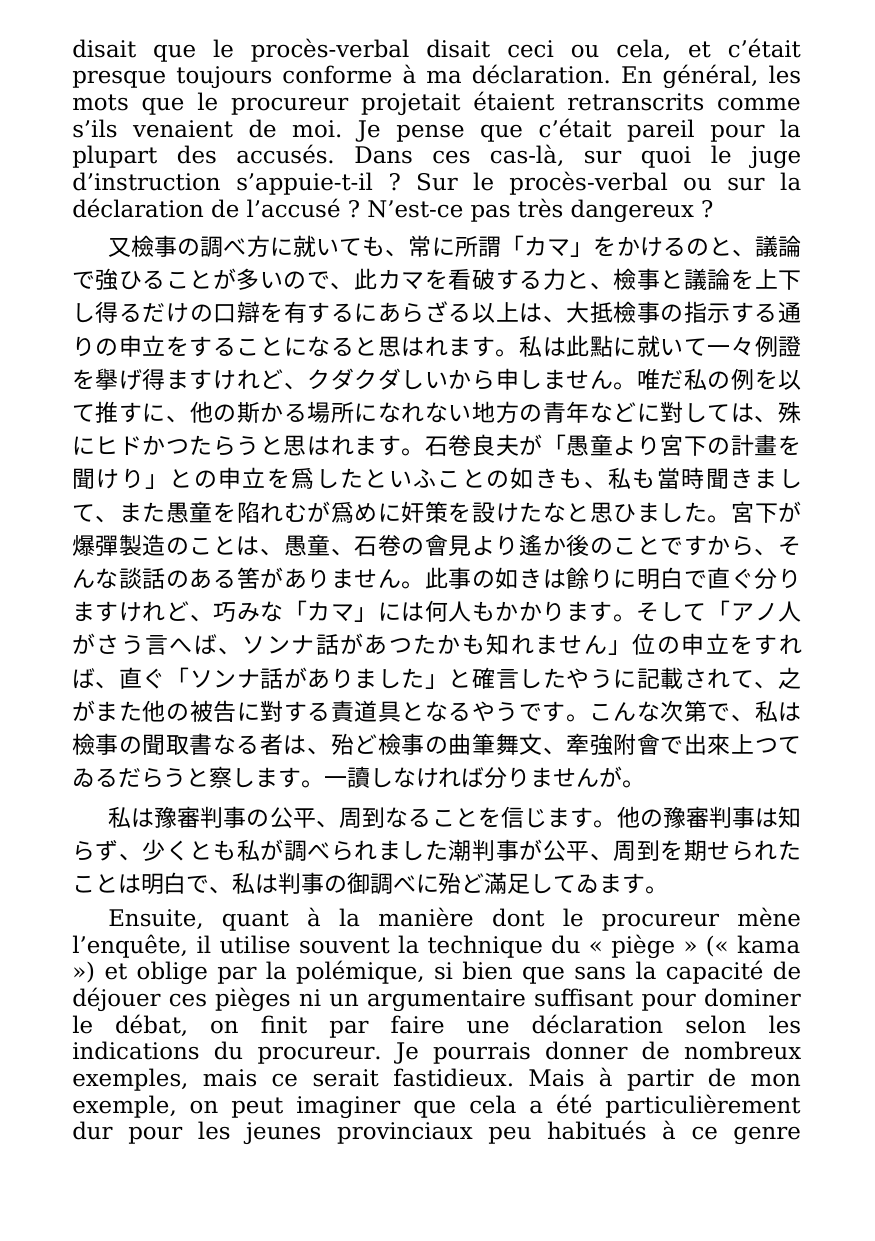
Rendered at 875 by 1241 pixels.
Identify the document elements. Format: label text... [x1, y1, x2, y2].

text 私は豫審判事の公平、周到なることを信じます。他の豫審判事は知らず、少くとも私が調べられました潮判事が公平、周到を期せられたことは明白で、私は判事の御調べに殆ど滿足してゐます。 [72, 799, 802, 899]
text disait que le procès-verbal disait ceci ou cela, et c’était presque toujours conforme à ma déclaration. En général, les mots que le procureur projetait étaient retranscrits comme s’ils venaient de moi. Je pense que c’était pareil pour la plupart des accusés. Dans ces cas-là, sur quoi le juge d’instruction s’appuie-t-il ? Sur le procès-verbal ou sur la déclaration de l’accusé ? N’est-ce pas très dangereux ? [72, 36, 802, 223]
text Ensuite, quant à la manière dont le procureur mène l’enquête, il utilise souvent la technique du « piège » (« kama ») et oblige par la polémique, si bien que sans la capacité de déjouer ces pièges ni un argumentaire suffisant pour dominer le débat, on finit par faire une déclaration selon les indications du procureur. Je pourrais donner de nombreux exemples, mais ce serait fastidieux. Mais à partir de mon exemple, on peut imaginer que cela a été particulièrement dur pour les jeunes provinciaux peu habitués à ce genre [72, 905, 802, 1145]
text 又檢事の調べ方に就いても、常に所謂「カマ」をかけるのと、議論で強ひることが多いので、此カマを看破する力と、檢事と議論を上下し得るだけの口辯を有するにあらざる以上は、大抵檢事の指示する通りの申立をすることになると思はれます。私は此點に就いて一々例證を擧げ得ますけれど、クダクダしいから申しません。唯だ私の例を以て推すに、他の斯かる場所になれない地方の青年などに對しては、殊にヒドかつたらうと思はれます。石卷良夫が「愚童より宮下の計畫を聞けり」との申立を爲したといふことの如きも、私も當時聞きまして、また愚童を陷れむが爲めに奸策を設けたなと思ひました。宮下が爆彈製造のことは、愚童、石卷の會見より遙か後のことですから、そんな談話のある筈がありません。此事の如きは餘りに明白で直ぐ分りますけれど、巧みな「カマ」には何人もかかります。そして「アノ人がさう言へば、ソンナ話があつたかも知れません」位の申立をすれば、直ぐ「ソンナ話がありました」と確言したやうに記載されて、之がまた他の被告に對する責道具となるやうです。こんな次第で、私は檢事の聞取書なる者は、殆ど檢事の曲筆舞文、牽強附會で出來上つてゐるだらうと察します。一讀しなければ分りませんが。 [72, 229, 802, 793]
